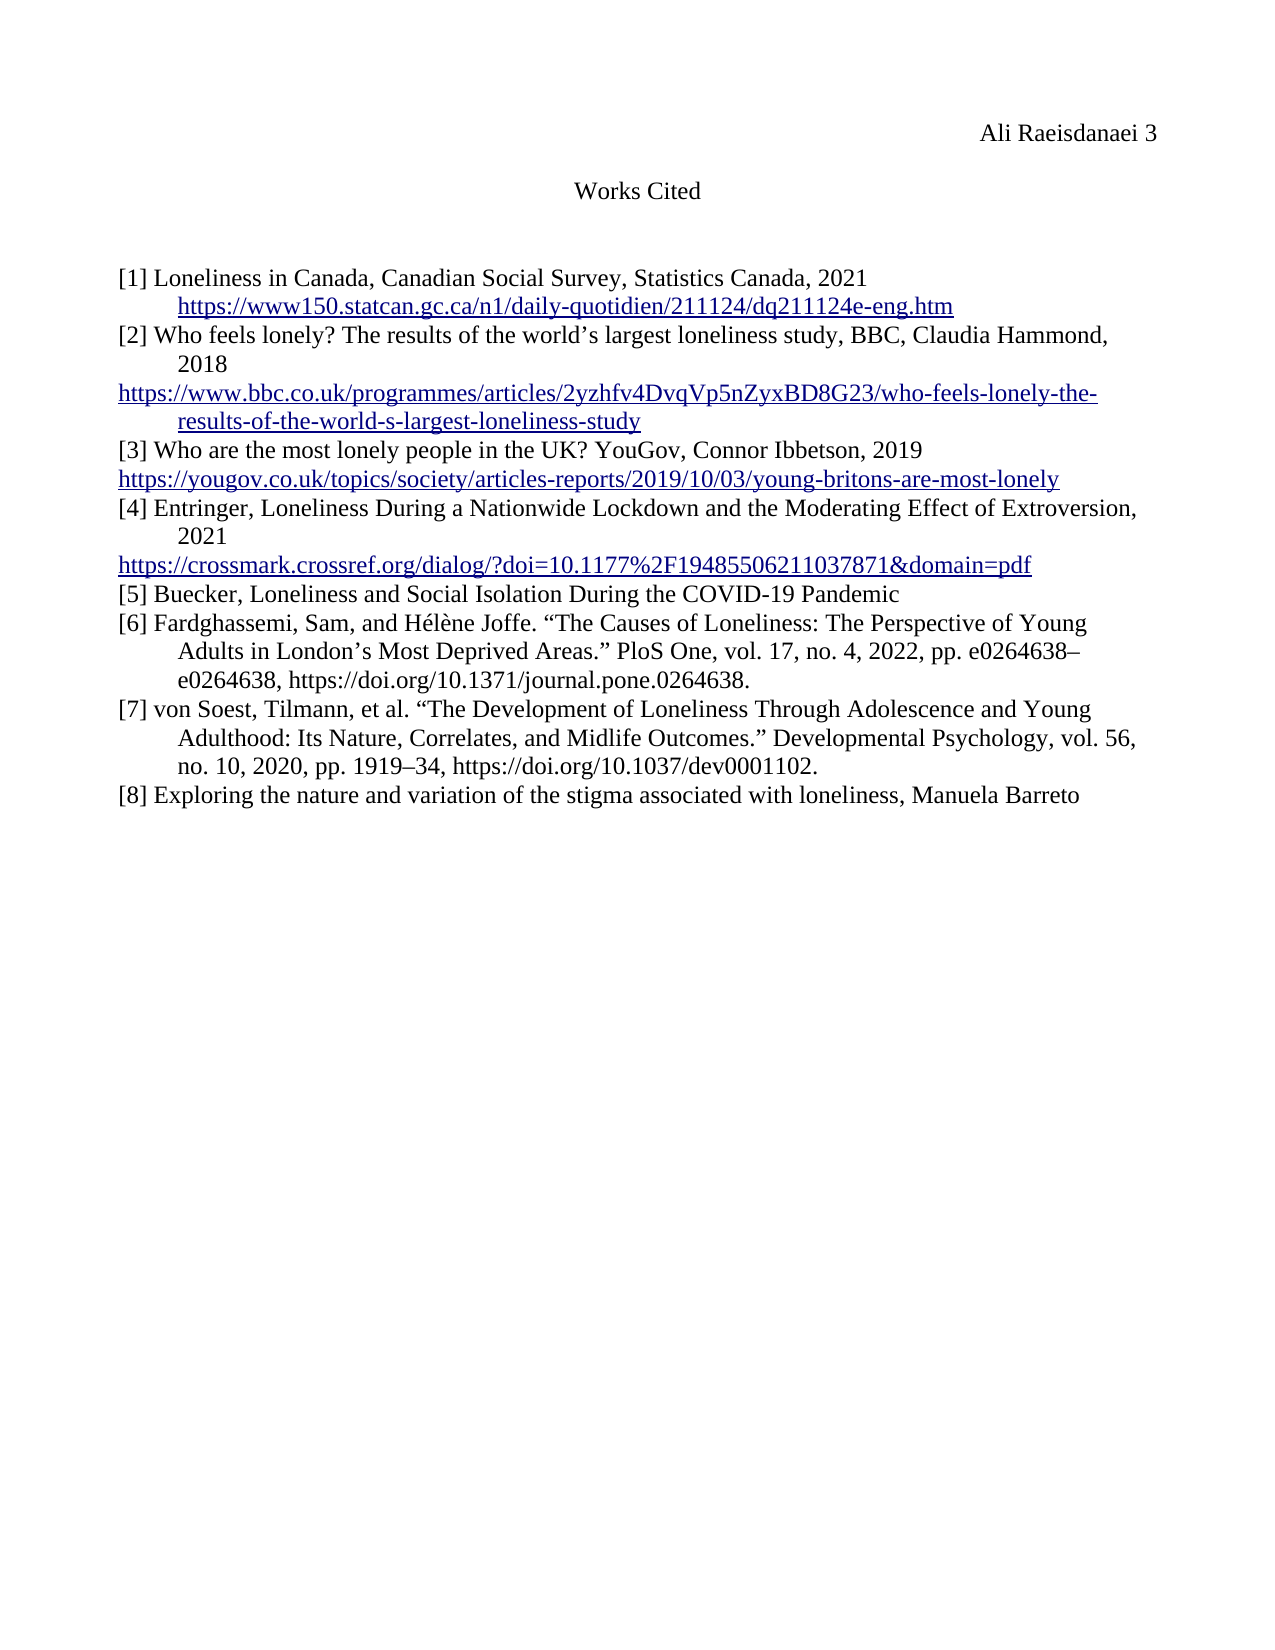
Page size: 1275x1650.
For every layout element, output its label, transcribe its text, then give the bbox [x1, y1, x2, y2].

text [1] Loneliness in Canada, Canadian Social Survey, Statistics Canada, 2021 https://www150.statcan.gc.ca/n1/daily-quotidien/211124/dq211124e-eng.htm [118, 263, 1157, 320]
text [2] Who feels lonely? The results of the world’s largest loneliness study, BBC, Claudia Hammond, 2018 [118, 320, 1157, 378]
text Works Cited [118, 176, 1157, 205]
text [3] Who are the most lonely people in the UK? YouGov, Connor Ibbetson, 2019 [118, 435, 1157, 464]
text https://yougov.co.uk/topics/society/articles-reports/2019/10/03/young-britons-are-most-lonely [118, 464, 1157, 493]
text [7] von Soest, Tilmann, et al. “The Development of Loneliness Through Adolescence and Young Adulthood: Its Nature, Correlates, and Midlife Outcomes.” Developmental Psychology, vol. 56, no. 10, 2020, pp. 1919–34, https://doi.org/10.1037/dev0001102. [118, 694, 1157, 780]
text [6] Fardghassemi, Sam, and Hélène Joffe. “The Causes of Loneliness: The Perspective of Young Adults in London’s Most Deprived Areas.” PloS One, vol. 17, no. 4, 2022, pp. e0264638–e0264638, https://doi.org/10.1371/journal.pone.0264638. [118, 608, 1157, 694]
text [4] Entringer, Loneliness During a Nationwide Lockdown and the Moderating Effect of Extroversion, 2021 [118, 493, 1157, 550]
text https://www.bbc.co.uk/programmes/articles/2yzhfv4DvqVp5nZyxBD8G23/who-feels-lonely-the-results-of-the-world-s-largest-loneliness-study [118, 378, 1157, 435]
text [8] Exploring the nature and variation of the stigma associated with loneliness, Manuela Barreto [118, 780, 1157, 809]
text [5] Buecker, Loneliness and Social Isolation During the COVID-19 Pandemic [118, 579, 1157, 608]
text https://crossmark.crossref.org/dialog/?doi=10.1177%2F19485506211037871&domain=pdf [118, 550, 1157, 579]
